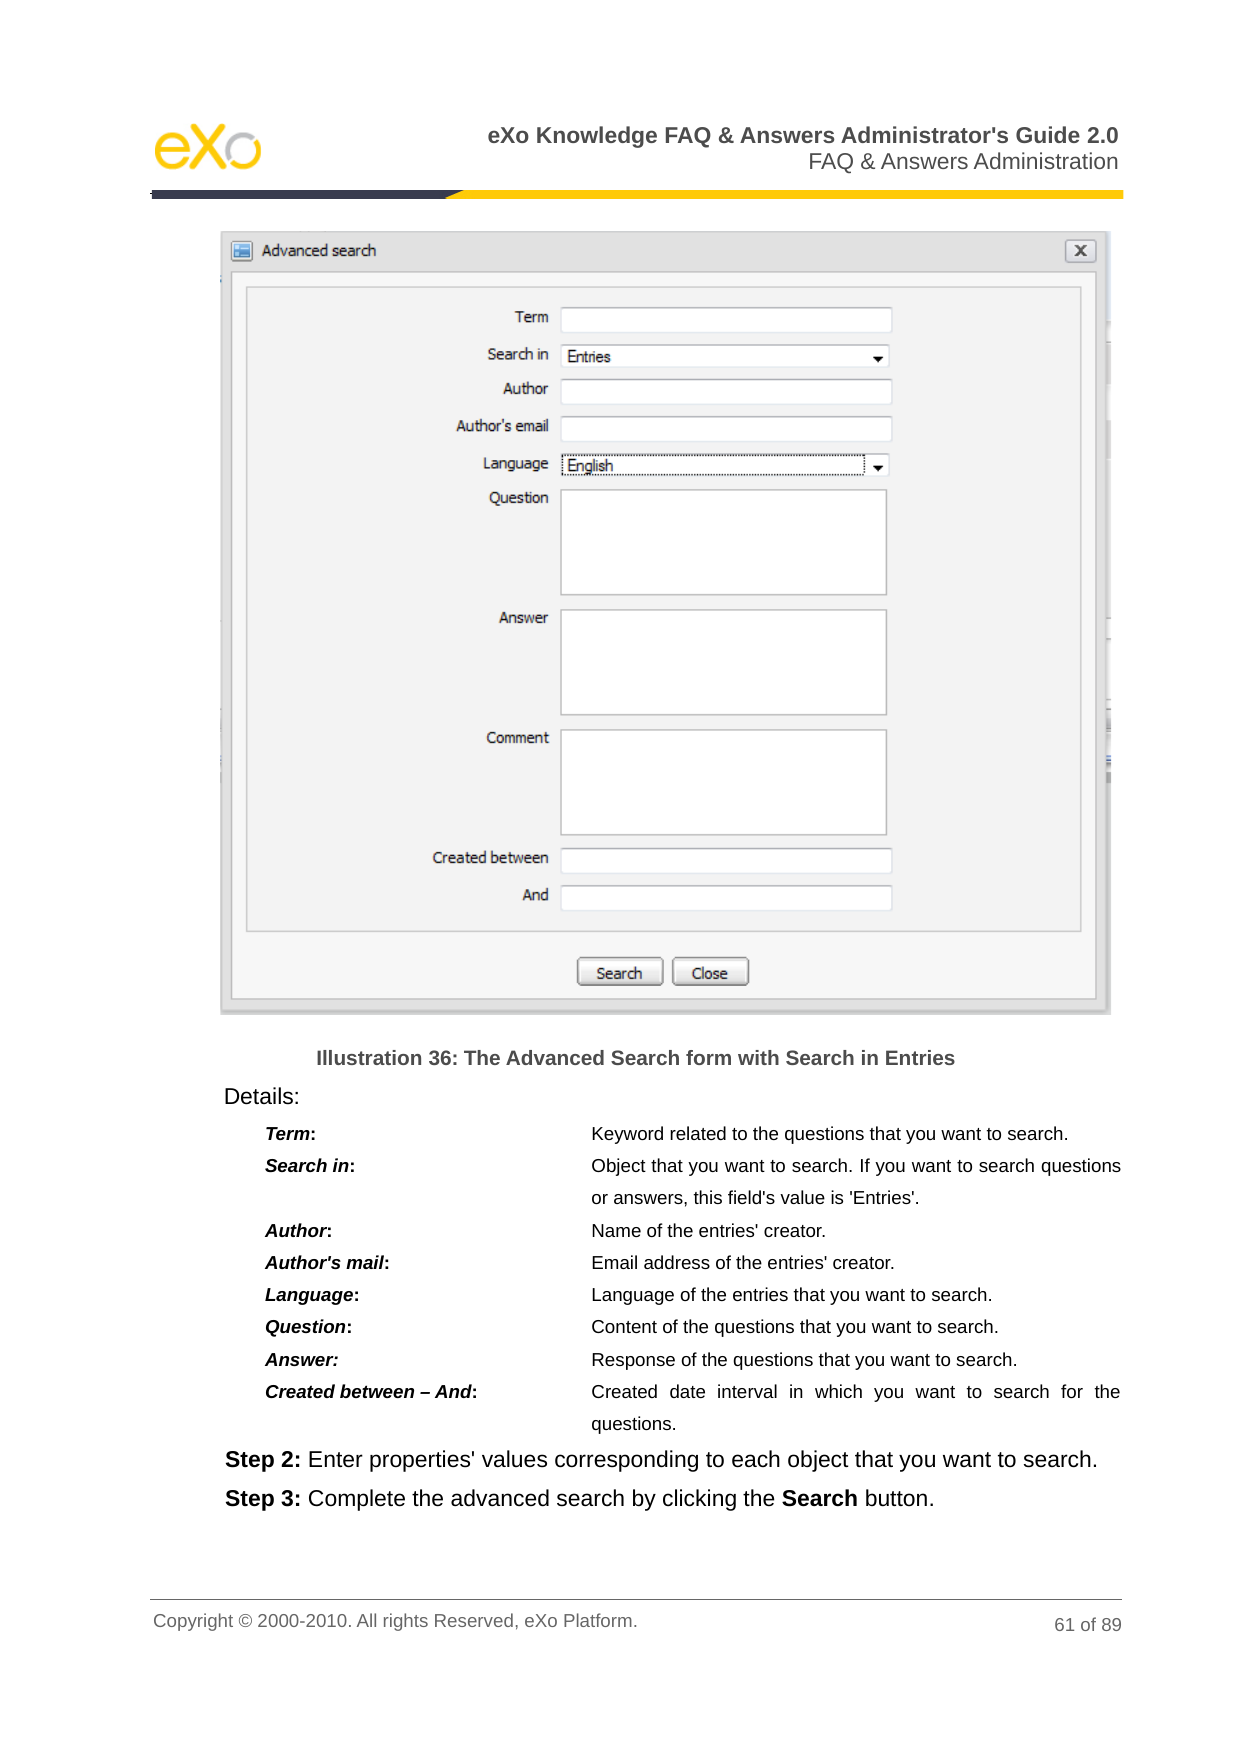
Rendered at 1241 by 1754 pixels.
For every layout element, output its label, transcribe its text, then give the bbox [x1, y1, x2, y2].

text Created between – And: Created date interval in which you want to search for the questions. [265, 1381, 1122, 1435]
list Step 3: Complete the advanced search by clicking the Search button. [187, 1485, 1122, 1511]
text Illustration 36: The Advanced Search form with Search in Entries [190, 298, 1081, 1070]
picture [155, 123, 262, 170]
list Step 2: Enter properties' values corresponding to each object that you want to search. [187, 1446, 1122, 1472]
text Term: Keyword related to the questions that you want to search. [265, 1123, 1122, 1144]
text Author's mail: Email address of the entries' creator. [265, 1252, 1122, 1273]
text Author: Name of the entries' creator. [265, 1219, 1122, 1241]
text Language: Language of the entries that you want to search. [265, 1284, 1122, 1306]
text Details: [190, 223, 1122, 1109]
text Search in: Object that you want to search. If you want to search questions or answers, this field's value is 'Entries'. [265, 1155, 1122, 1209]
text Answer: Response of the questions that you want to search. [265, 1349, 1122, 1370]
text Question: Content of the questions that you want to search. [265, 1316, 1122, 1338]
picture [151, 190, 1124, 199]
picture [220, 231, 1112, 1015]
